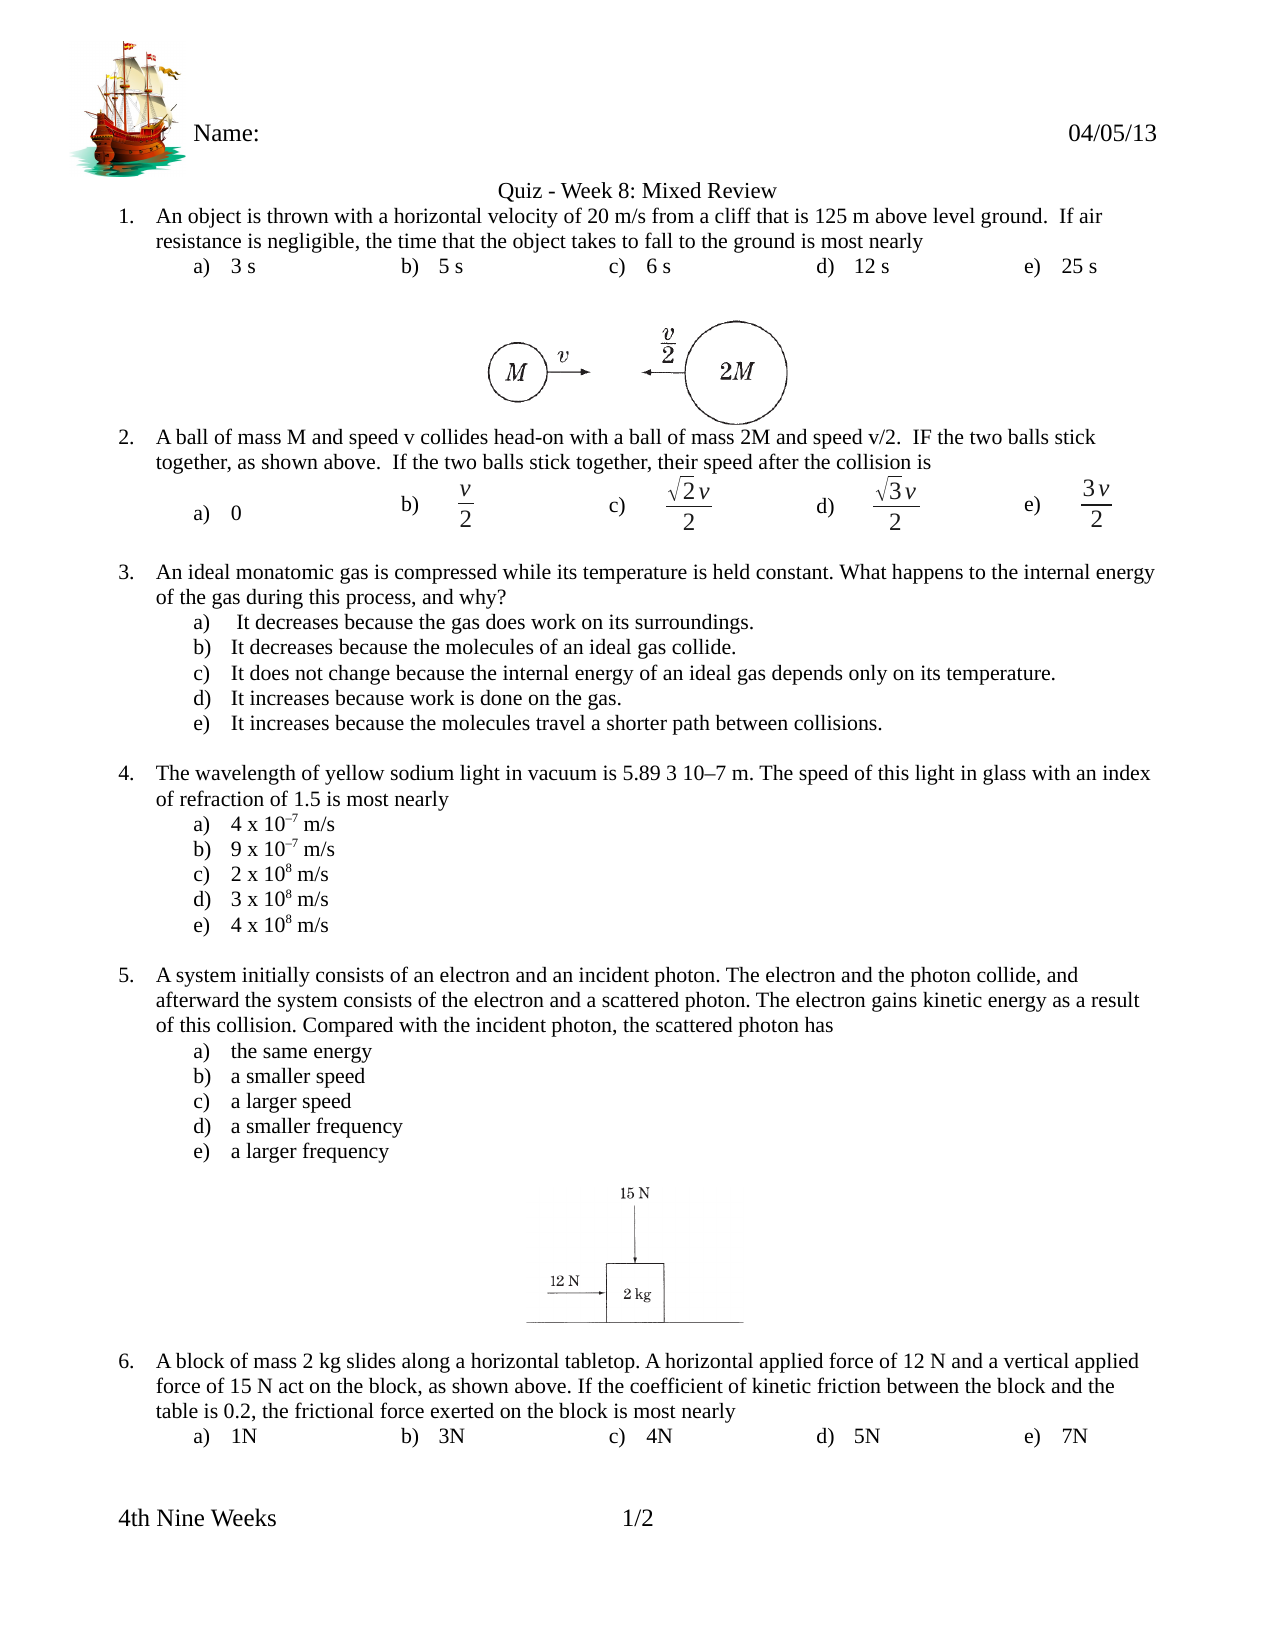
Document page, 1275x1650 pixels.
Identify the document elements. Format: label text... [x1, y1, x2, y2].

list 12 s [816, 253, 949, 279]
list It decreases because the molecules of an ideal gas collide. [193, 634, 1157, 659]
list 5N [816, 1423, 949, 1449]
list 4N [608, 1423, 741, 1449]
picture [68, 41, 186, 177]
list The wavelength of yellow sodium light in vacuum is 5.89 3 10–7 m. The speed of this light in glass with an index of refraction of 1.5 is most nearly [118, 760, 1157, 811]
list 7N [1024, 1423, 1157, 1449]
list a larger frequency [193, 1138, 1157, 1164]
list A ball of mass M and speed v collides head-on with a ball of mass 2M and speed v/2. IF the two balls stick together, as shown above. If the two balls stick together, their speed after the collision is [118, 304, 1157, 474]
list It does not change because the internal energy of an ideal gas depends only on its temperature. [193, 659, 1157, 685]
list It increases because work is done on the gas. [193, 685, 1157, 710]
picture [526, 1187, 744, 1323]
list a larger speed [193, 1088, 1157, 1113]
list It increases because the molecules travel a shorter path between collisions. [193, 710, 1157, 735]
list 25 s [1024, 253, 1157, 279]
list 6 s [608, 253, 741, 279]
text Quiz - Week 8: Mixed Review [118, 176, 1157, 203]
list 3 x 108 m/s [193, 886, 1157, 912]
list the same energy [193, 1038, 1157, 1063]
list An object is thrown with a horizontal velocity of 20 m/s from a cliff that is 125 m above level ground. If air resistance is negligible, the time that the object takes to fall to the ground is most nearly [118, 203, 1157, 253]
list A system initially consists of an electron and an incident photon. The electron and the photon collide, and afterward the system consists of the electron and a scattered photon. The electron gains kinetic energy as a result of this collision. Compared with the incident photon, the scattered photon has [118, 962, 1157, 1038]
list An ideal monatomic gas is compressed while its temperature is held constant. What happens to the internal energy of the gas during this process, and why? [118, 559, 1157, 609]
list 5 s [401, 253, 533, 279]
list 3 s [193, 253, 326, 279]
list 4 x 10–7 m/s [193, 811, 1157, 836]
list 3N [401, 1423, 533, 1449]
list 9 x 10–7 m/s [193, 836, 1157, 861]
list 4 x 108 m/s [193, 912, 1157, 937]
list 1N [193, 1423, 326, 1449]
list a smaller speed [193, 1063, 1157, 1088]
list 2 x 108 m/s [193, 861, 1157, 886]
list A block of mass 2 kg slides along a horizontal tabletop. A horizontal applied force of 12 N and a vertical applied force of 15 N act on the block, as shown above. If the coefficient of kinetic friction between the block and the table is 0.2, the frictional force exerted on the block is most nearly [118, 1348, 1157, 1423]
picture [487, 320, 788, 425]
list 0 [193, 500, 326, 525]
list a smaller frequency [193, 1113, 1157, 1138]
list It decreases because the gas does work on its surroundings. [193, 609, 1157, 634]
